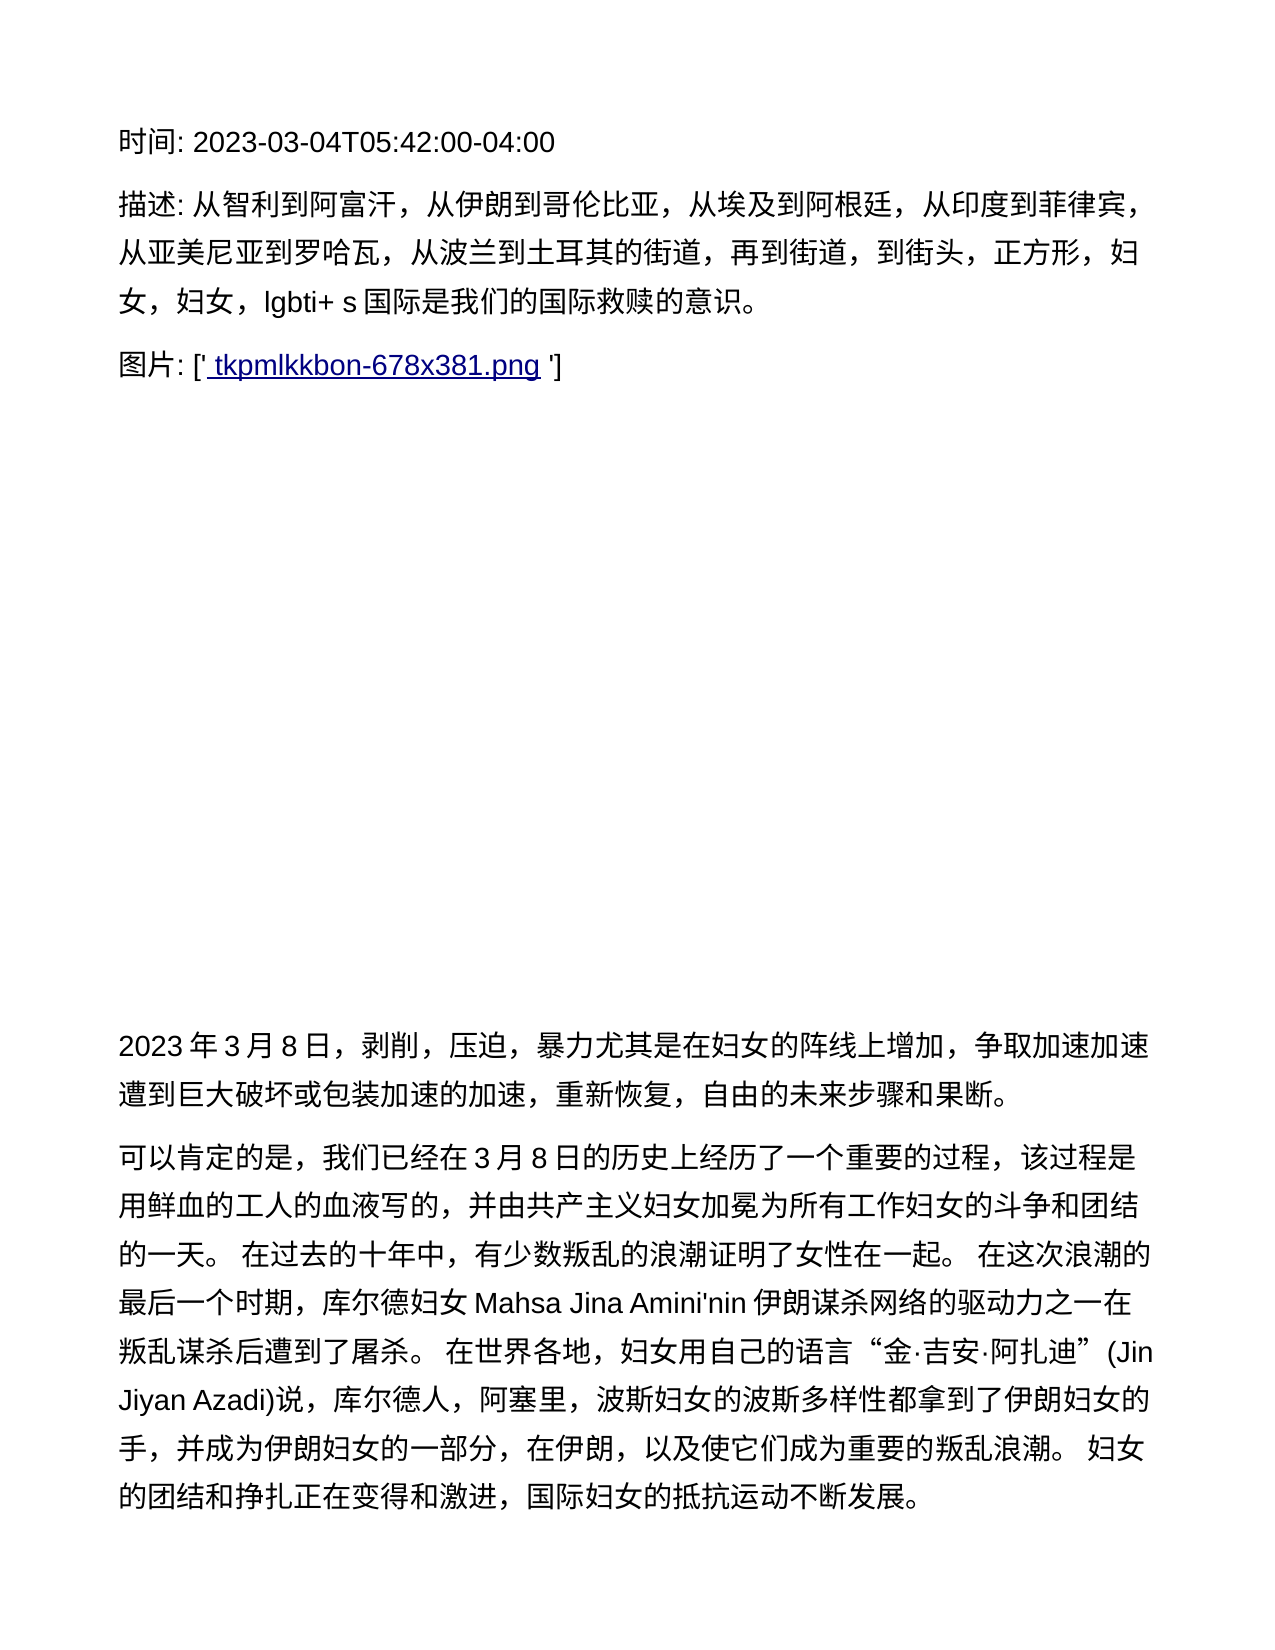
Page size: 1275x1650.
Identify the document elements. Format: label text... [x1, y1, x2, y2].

text 图片: [' tkpmlkkbon-678x381.png '] [118, 341, 1157, 384]
text 描述: 从智利到阿富汗，从伊朗到哥伦比亚，从埃及到阿根廷，从印度到菲律宾，从亚美尼亚到罗哈瓦，从波兰到土耳其的街道，再到街道，到街头，正方形，妇女，妇女，lgbti+ s国际是我们的国际救赎的意识。 [118, 181, 1157, 321]
text 可以肯定的是，我们已经在3月8日的历史上经历了一个重要的过程，该过程是用鲜血的工人的血液写的，并由共产主义妇女加冕为所有工作妇女的斗争和团结的一天。 在过去的十年中，有少数叛乱的浪潮证明了女性在一起。 在这次浪潮的最后一个时期，库尔德妇女Mahsa Jina Amini'nin伊朗谋杀网络的驱动力之一在叛乱谋杀后遭到了屠杀。 在世界各地，妇女用自己的语言“金·吉安·阿扎迪”(Jin Jiyan Azadi)说，库尔德人，阿塞里，波斯妇女的波斯多样性都拿到了伊朗妇女的手，并成为伊朗妇女的一部分，在伊朗，以及使它们成为重要的叛乱浪潮。 妇女的团结和挣扎正在变得和激进，国际妇女的抵抗运动不断发展。 [118, 1134, 1157, 1516]
text 时间: 2023-03-04T05:42:00-04:00 [118, 118, 1157, 160]
text 2023年3月8日，剥削，压迫，暴力尤其是在妇女的阵线上增加，争取加速加速遭到巨大破坏或包装加速的加速，重新恢复，自由的未来步骤和果断。 [118, 404, 1157, 1113]
